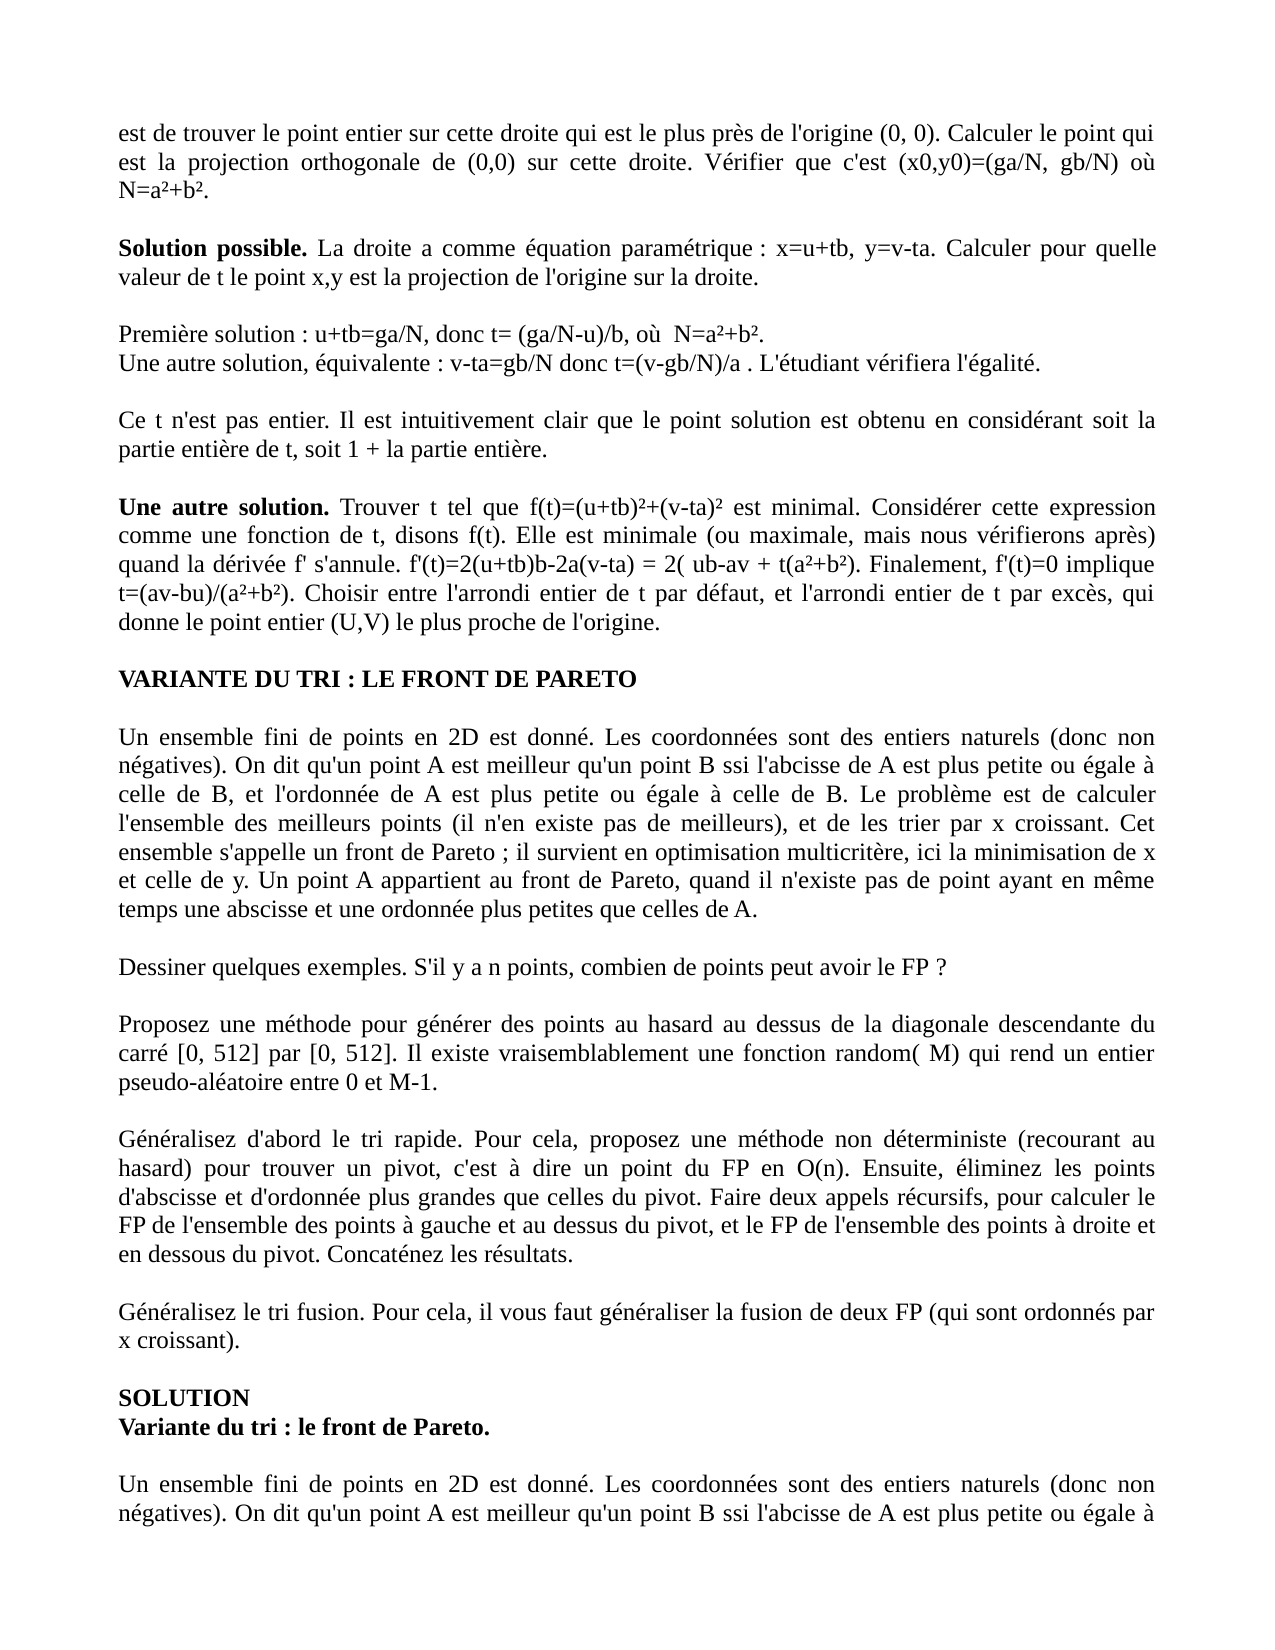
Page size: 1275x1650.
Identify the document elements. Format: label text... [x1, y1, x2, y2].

text Première solution : u+tb=ga/N, donc t= (ga/N-u)/b, où N=a²+b². [118, 319, 1157, 348]
text Proposez une méthode pour générer des points au hasard au dessus de la diagonale descendante du carré [0, 512] par [0, 512]. Il existe vraisemblablement une fonction random( M) qui rend un entier pseudo-aléatoire entre 0 et M-1. [118, 1009, 1157, 1096]
text Solution possible. La droite a comme équation paramétrique : x=u+tb, y=v-ta. Calculer pour quelle valeur de t le point x,y est la projection de l'origine sur la droite. [118, 233, 1157, 291]
text SOLUTION [118, 1383, 1157, 1412]
text Dessiner quelques exemples. S'il y a n points, combien de points peut avoir le FP ? [118, 952, 1157, 981]
text Un ensemble fini de points en 2D est donné. Les coordonnées sont des entiers naturels (donc non négatives). On dit qu'un point A est meilleur qu'un point B ssi l'abcisse de A est plus petite ou égale à [118, 1469, 1157, 1527]
text est de trouver le point entier sur cette droite qui est le plus près de l'origine (0, 0). Calculer le point qui est la projection orthogonale de (0,0) sur cette droite. Vérifier que c'est (x0,y0)=(ga/N, gb/N) où N=a²+b². [118, 118, 1157, 204]
text Une autre solution. Trouver t tel que f(t)=(u+tb)²+(v-ta)² est minimal. Considérer cette expression comme une fonction de t, disons f(t). Elle est minimale (ou maximale, mais nous vérifierons après) quand la dérivée f' s'annule. f'(t)=2(u+tb)b-2a(v-ta) = 2( ub-av + t(a²+b²). Finalement, f'(t)=0 implique t=(av-bu)/(a²+b²). Choisir entre l'arrondi entier de t par défaut, et l'arrondi entier de t par excès, qui donne le point entier (U,V) le plus proche de l'origine. [118, 492, 1157, 636]
text Un ensemble fini de points en 2D est donné. Les coordonnées sont des entiers naturels (donc non négatives). On dit qu'un point A est meilleur qu'un point B ssi l'abcisse de A est plus petite ou égale à celle de B, et l'ordonnée de A est plus petite ou égale à celle de B. Le problème est de calculer l'ensemble des meilleurs points (il n'en existe pas de meilleurs), et de les trier par x croissant. Cet ensemble s'appelle un front de Pareto ; il survient en optimisation multicritère, ici la minimisation de x et celle de y. Un point A appartient au front de Pareto, quand il n'existe pas de point ayant en même temps une abscisse et une ordonnée plus petites que celles de A. [118, 722, 1157, 923]
text Ce t n'est pas entier. Il est intuitivement clair que le point solution est obtenu en considérant soit la partie entière de t, soit 1 + la partie entière. [118, 406, 1157, 463]
text Généralisez le tri fusion. Pour cela, il vous faut généraliser la fusion de deux FP (qui sont ordonnés par x croissant). [118, 1297, 1157, 1354]
text VARIANTE DU TRI : LE FRONT DE PARETO [118, 664, 1157, 693]
text Variante du tri : le front de Pareto. [118, 1412, 1157, 1441]
text Une autre solution, équivalente : v-ta=gb/N donc t=(v-gb/N)/a . L'étudiant vérifiera l'égalité. [118, 348, 1157, 377]
text Généralisez d'abord le tri rapide. Pour cela, proposez une méthode non déterministe (recourant au hasard) pour trouver un pivot, c'est à dire un point du FP en O(n). Ensuite, éliminez les points d'abscisse et d'ordonnée plus grandes que celles du pivot. Faire deux appels récursifs, pour calculer le FP de l'ensemble des points à gauche et au dessus du pivot, et le FP de l'ensemble des points à droite et en dessous du pivot. Concaténez les résultats. [118, 1124, 1157, 1268]
